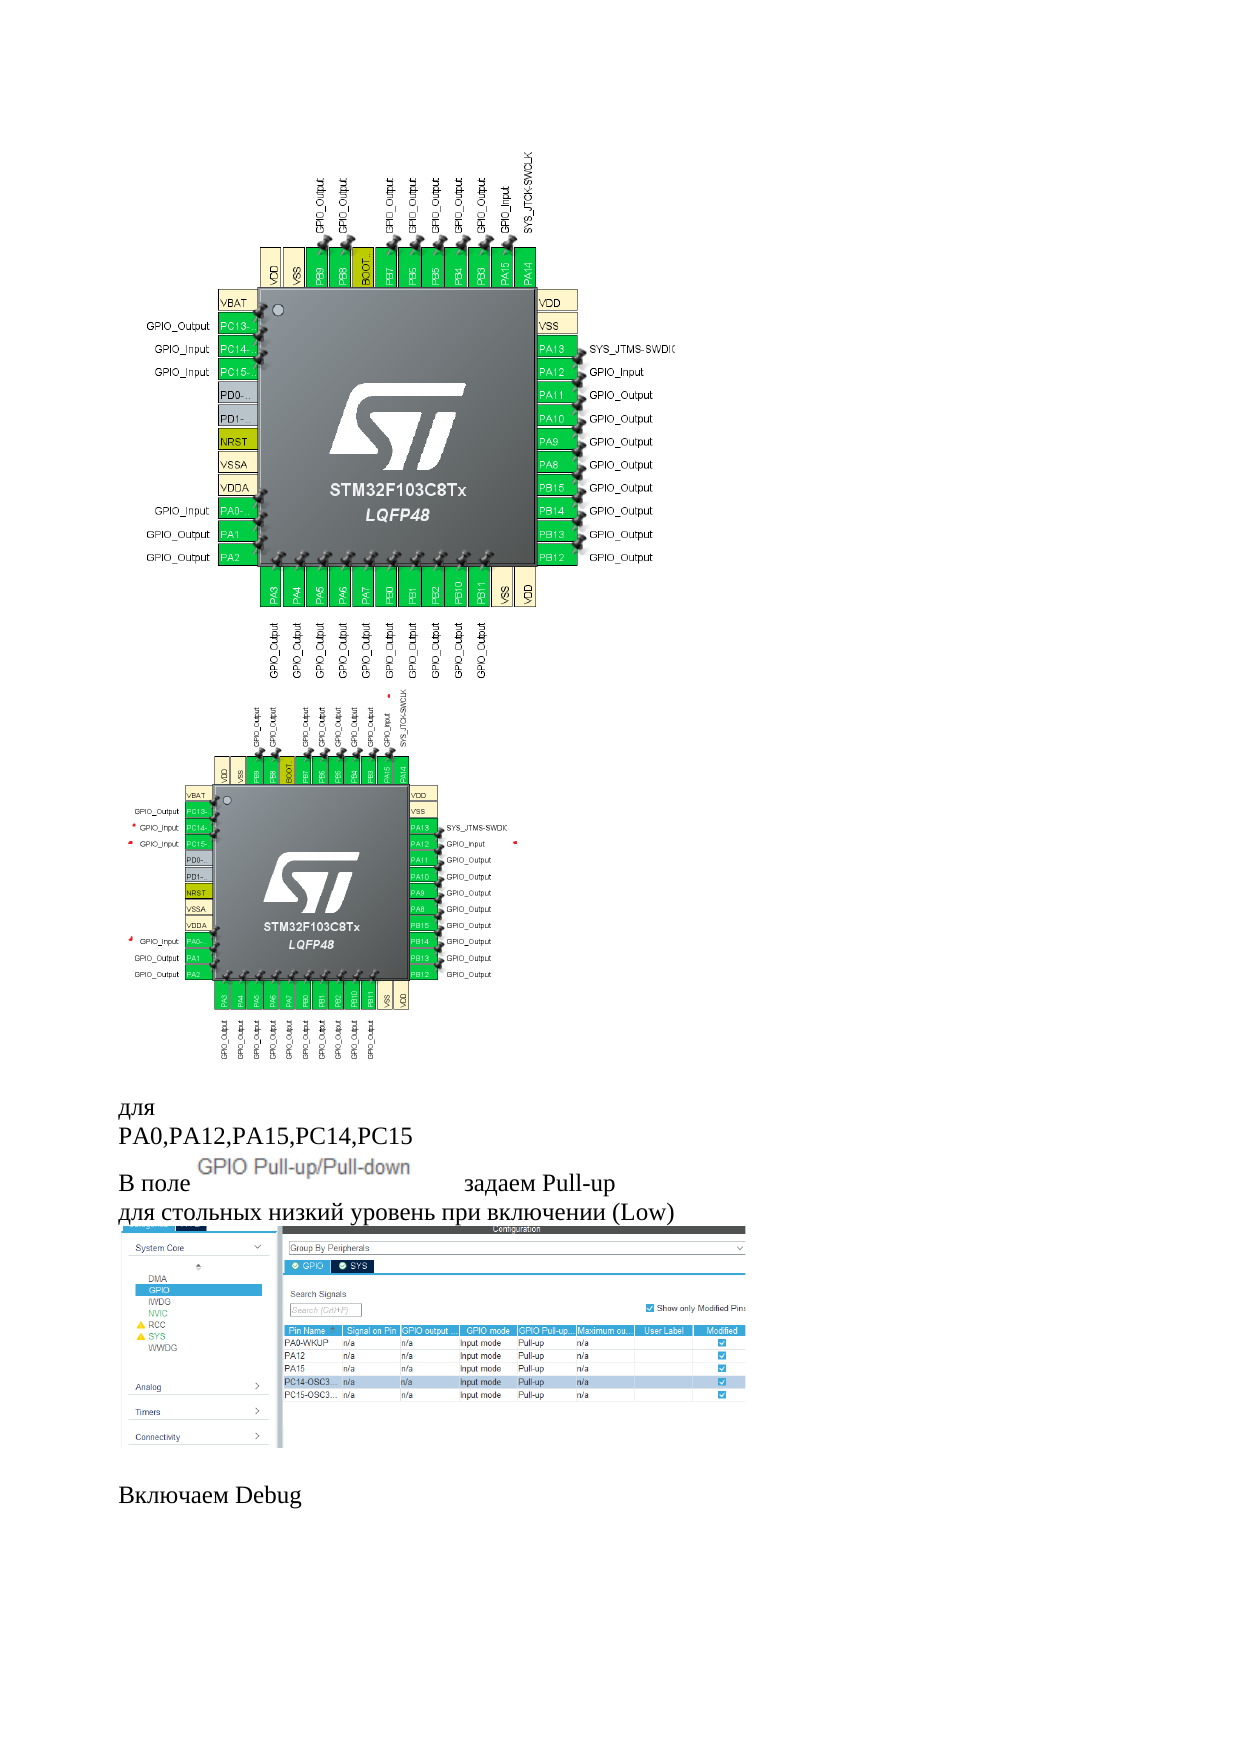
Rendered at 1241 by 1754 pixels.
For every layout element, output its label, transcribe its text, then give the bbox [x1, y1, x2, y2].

picture [118, 1226, 746, 1452]
text для стольных низкий уровень при включении (Low) [118, 1197, 1122, 1226]
text для [118, 1092, 1122, 1121]
text Включаем Debug [118, 1481, 1122, 1509]
text В поле задаем Pull-up [118, 1149, 1122, 1197]
text PA0,PA12,PA15,PC14,PC15 [118, 1121, 1122, 1149]
picture [196, 1149, 458, 1192]
picture [118, 146, 675, 1064]
